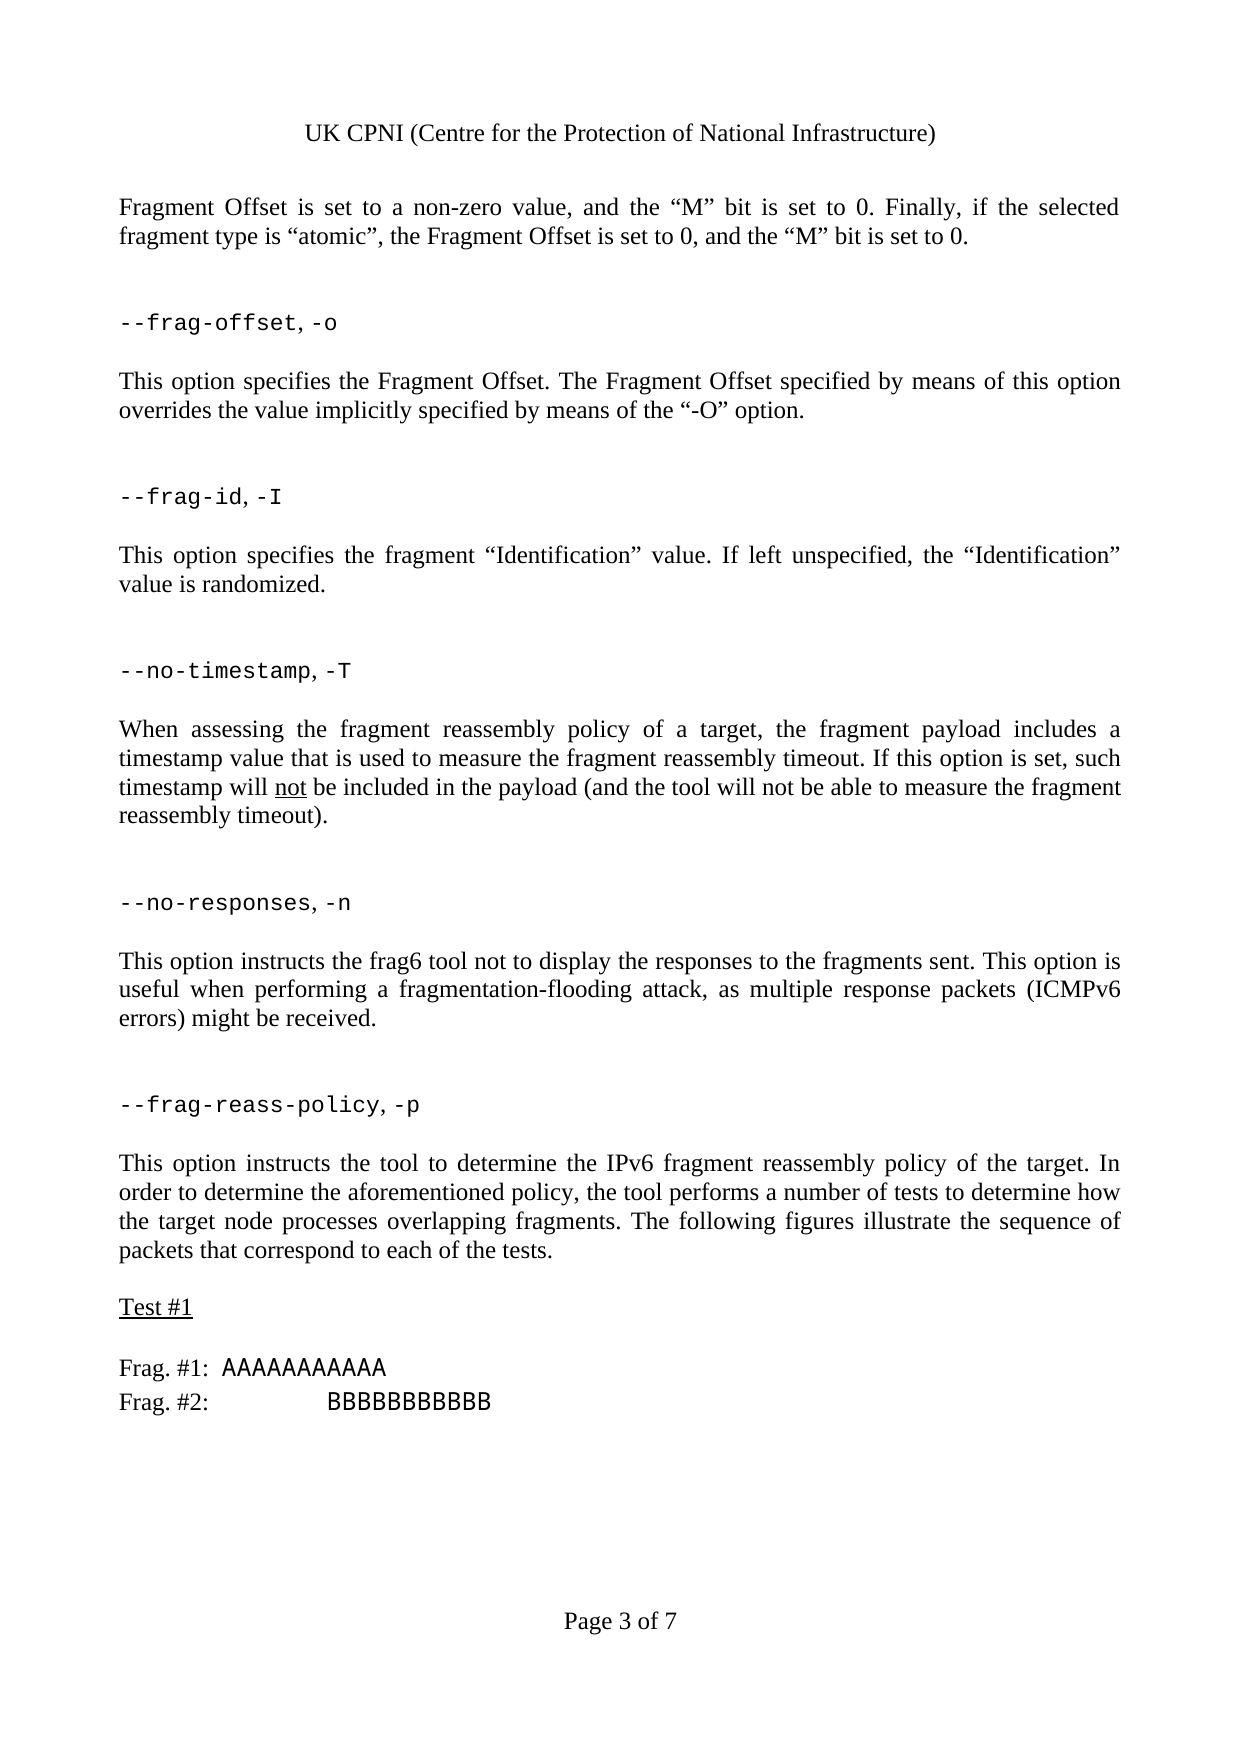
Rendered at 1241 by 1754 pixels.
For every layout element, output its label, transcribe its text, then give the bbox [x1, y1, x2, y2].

text --frag-reass-policy, -p [118, 1089, 1122, 1120]
text --frag-id, -I [118, 481, 1122, 512]
text When assessing the fragment reassembly policy of a target, the fragment payload includes a timestamp value that is used to measure the fragment reassembly timeout. If this option is set, such timestamp will not be included in the payload (and the tool will not be able to measure the fragment reassembly timeout). [118, 714, 1122, 829]
text This option specifies the fragment “Identification” value. If left unspecified, the “Identification” value is randomized. [118, 540, 1122, 598]
text Test #1 [118, 1292, 1122, 1321]
text This option specifies the Fragment Offset. The Fragment Offset specified by means of this option overrides the value implicitly specified by means of the “-O” option. [118, 366, 1122, 424]
text This option instructs the tool to determine the IPv6 fragment reassembly policy of the target. In order to determine the aforementioned policy, the tool performs a number of tests to determine how the target node processes overlapping fragments. The following figures illustrate the sequence of packets that correspond to each of the tests. [118, 1148, 1122, 1263]
text --frag-offset, -o [118, 307, 1122, 338]
text --no-timestamp, -T [118, 655, 1122, 686]
text Fragment Offset is set to a non-zero value, and the “M” bit is set to 0. Finally, if the selected fragment type is “atomic”, the Fragment Offset is set to 0, and the “M” bit is set to 0. [118, 192, 1122, 250]
text This option instructs the frag6 tool not to display the responses to the fragments sent. This option is useful when performing a fragmentation-flooding attack, as multiple response packets (ICMPv6 errors) might be received. [118, 946, 1122, 1032]
text --no-responses, -n [118, 887, 1122, 917]
text Frag. #2: BBBBBBBBBBB [118, 1384, 1122, 1418]
text Frag. #1: AAAAAAAAAAA [118, 1350, 1122, 1384]
